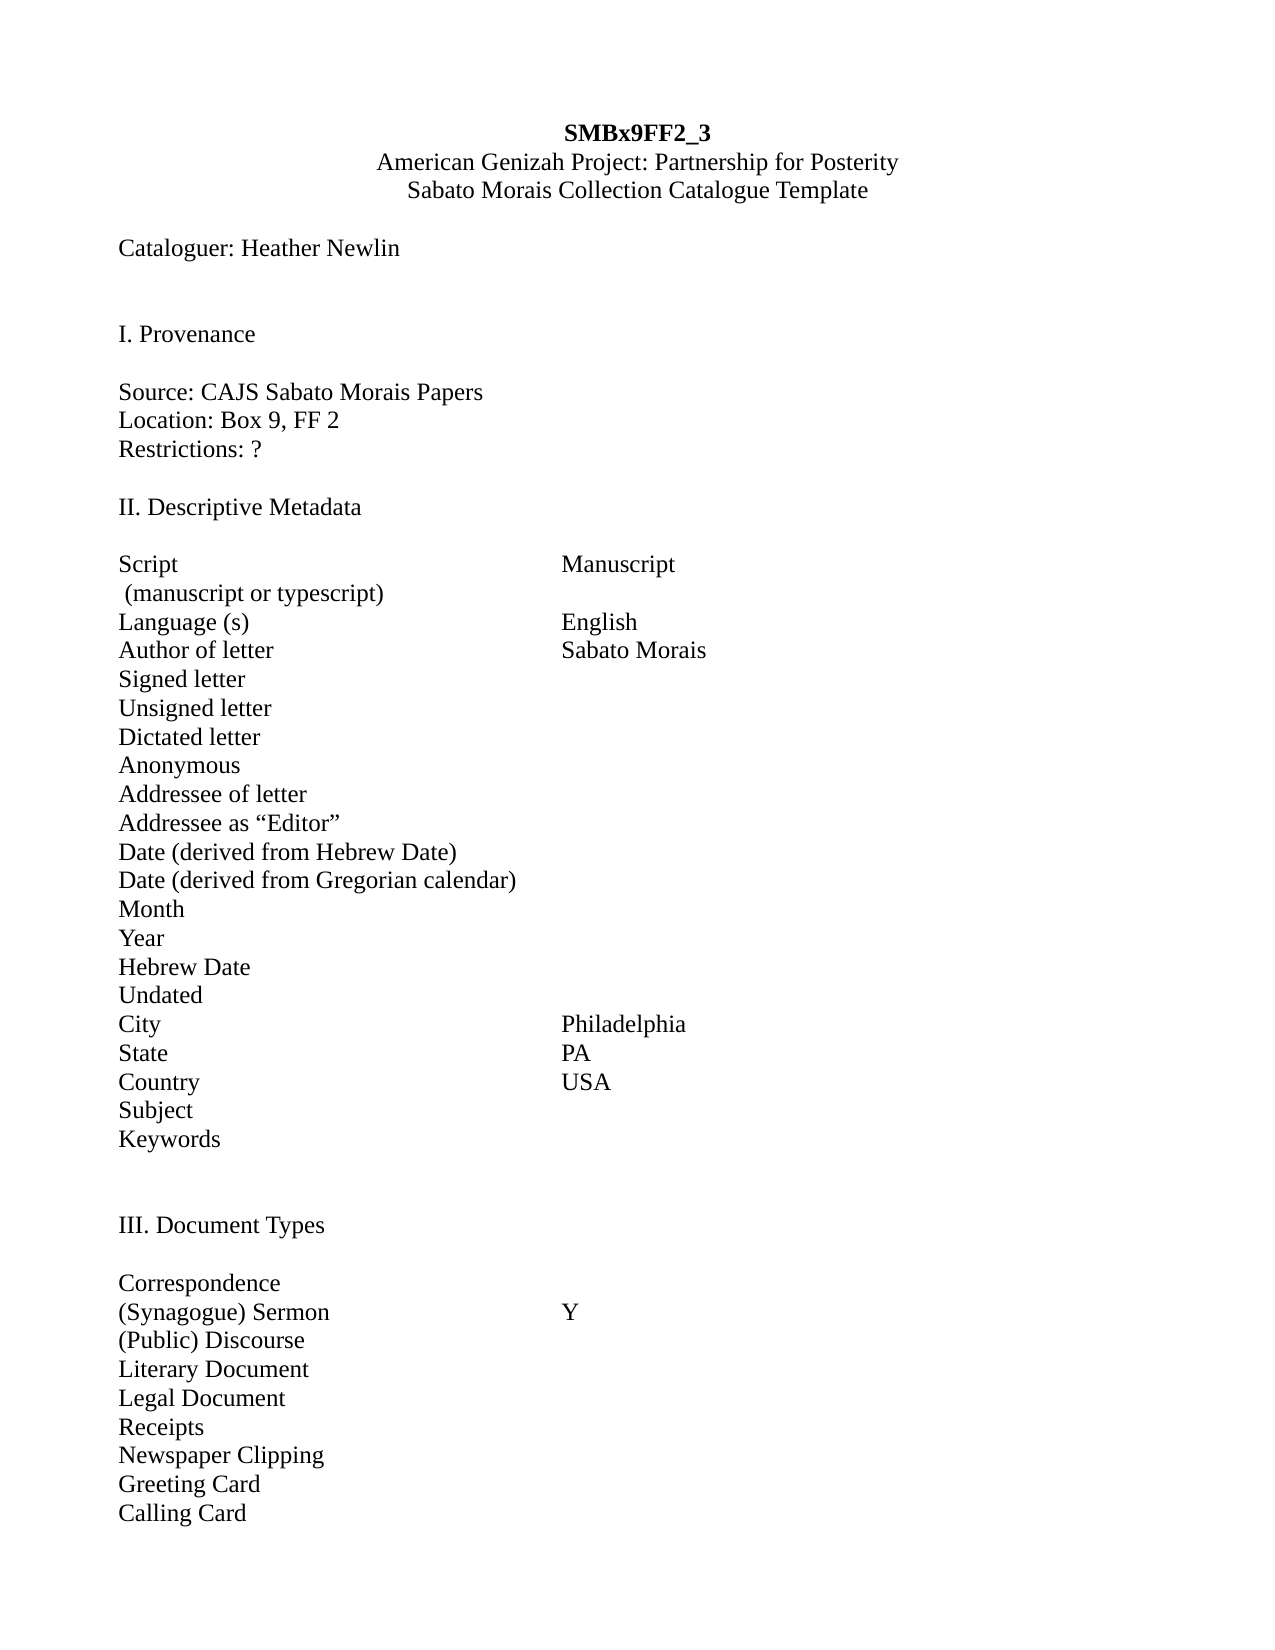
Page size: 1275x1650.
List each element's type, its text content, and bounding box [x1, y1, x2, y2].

text State PA [118, 1038, 1157, 1067]
text Keywords [118, 1124, 1157, 1153]
text Source: CAJS Sabato Morais Papers [118, 377, 1157, 406]
text III. Document Types [118, 1211, 1157, 1239]
text Country USA [118, 1067, 1157, 1096]
text Anonymous [118, 751, 1157, 779]
text Location: Box 9, FF 2 [118, 406, 1157, 434]
text (Public) Discourse [118, 1326, 1157, 1354]
text Calling Card [118, 1498, 1157, 1527]
text Script Manuscript [118, 549, 1157, 578]
text I. Provenance [118, 319, 1157, 348]
text Receipts [118, 1412, 1157, 1441]
text Restrictions: ? [118, 434, 1157, 463]
text Greeting Card [118, 1469, 1157, 1498]
text Hebrew Date [118, 952, 1157, 981]
text Addressee of letter [118, 779, 1157, 808]
text Language (s) English [118, 607, 1157, 636]
text (Synagogue) Sermon Y [118, 1297, 1157, 1326]
text Literary Document [118, 1354, 1157, 1383]
text Cataloguer: Heather Newlin [118, 233, 1157, 262]
text Newspaper Clipping [118, 1441, 1157, 1469]
text Date (derived from Hebrew Date) [118, 837, 1157, 866]
text II. Descriptive Metadata [118, 492, 1157, 521]
text SMBx9FF2_3 [118, 118, 1157, 147]
text Signed letter [118, 664, 1157, 693]
text Month [118, 894, 1157, 923]
text Subject [118, 1096, 1157, 1124]
text Legal Document [118, 1383, 1157, 1412]
text City Philadelphia [118, 1009, 1157, 1038]
text Author of letter Sabato Morais [118, 636, 1157, 664]
text Addressee as “Editor” [118, 808, 1157, 837]
text Date (derived from Gregorian calendar) [118, 866, 1157, 894]
text Year [118, 923, 1157, 952]
text Unsigned letter [118, 693, 1157, 722]
text Dictated letter [118, 722, 1157, 751]
text (manuscript or typescript) [118, 578, 1157, 607]
text Sabato Morais Collection Catalogue Template [118, 176, 1157, 204]
text Undated [118, 981, 1157, 1009]
text Correspondence [118, 1268, 1157, 1297]
text American Genizah Project: Partnership for Posterity [118, 147, 1157, 176]
